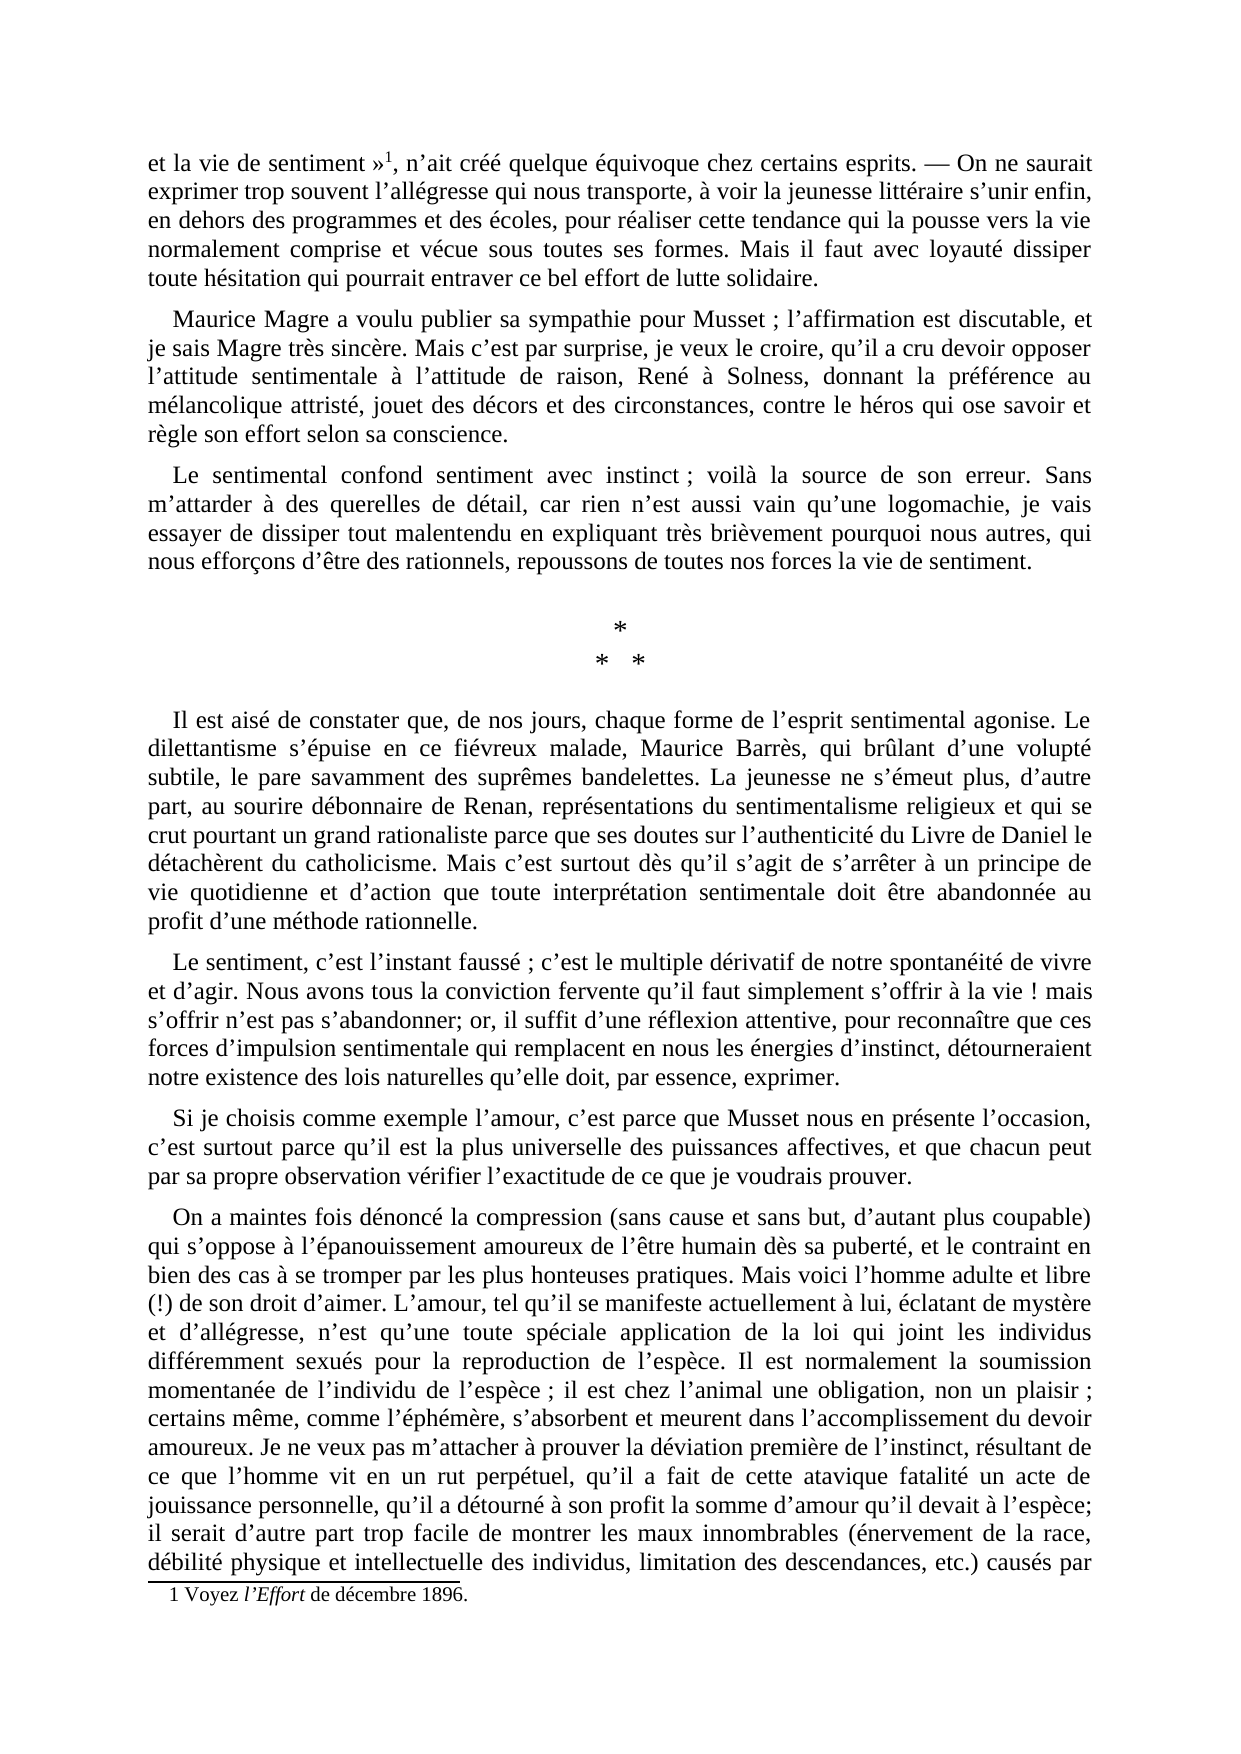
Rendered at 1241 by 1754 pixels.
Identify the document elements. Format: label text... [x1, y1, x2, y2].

text On a maintes fois dénoncé la compression (sans cause et sans but, d’autant plus coupable) qui s’oppose à l’épanouissement amoureux de l’être humain dès sa puberté, et le contraint en bien des cas à se tromper par les plus honteuses pratiques. Mais voici l’homme adulte et libre (!) de son droit d’aimer. L’amour, tel qu’il se manifeste actuellement à lui, éclatant de mystère et d’allégresse, n’est qu’une toute spéciale application de la loi qui joint les individus différemment sexués pour la reproduction de l’espèce. Il est normalement la soumission momentanée de l’individu de l’espèce ; il est chez l’animal une obligation, non un plaisir ; certains même, comme l’éphémère, s’absorbent et meurent dans l’accomplissement du devoir amoureux. Je ne veux pas m’attacher à prouver la déviation première de l’instinct, résultant de ce que l’homme vit en un rut perpétuel, qu’il a fait de cette atavique fatalité un acte de jouissance personnelle, qu’il a détourné à son profit la somme d’amour qu’il devait à l’espèce; il serait d’autre part trop facile de montrer les maux innombrables (énervement de la race, débilité physique et intellectuelle des individus, limitation des descendances, etc.) causés par [148, 1202, 1093, 1576]
text Le sentimental confond sentiment avec instinct ; voilà la source de son erreur. Sans m’attarder à des querelles de détail, car rien n’est aussi vain qu’une logomachie, je vais essayer de dissiper tout malentendu en expliquant très brièvement pourquoi nous autres, qui nous efforçons d’être des rationnels, repoussons de toutes nos forces la vie de sentiment. [148, 460, 1093, 575]
text Il est aisé de constater que, de nos jours, chaque forme de l’esprit sentimental agonise. Le dilettantisme s’épuise en ce fiévreux malade, Maurice Barrès, qui brûlant d’une volupté subtile, le pare savamment des suprêmes bandelettes. La jeunesse ne s’émeut plus, d’autre part, au sourire débonnaire de Renan, représentations du sentimentalisme religieux et qui se crut pourtant un grand rationaliste parce que ses doutes sur l’authenticité du Livre de Daniel le détachèrent du catholicisme. Mais c’est surtout dès qu’il s’agit de s’arrêter à un principe de vie quotidienne et d’action que toute interprétation sentimentale doit être abandonnée au profit d’une méthode rationnelle. [148, 705, 1093, 935]
text Maurice Magre a voulu publier sa sympathie pour Musset ; l’affirmation est discutable, et je sais Magre très sincère. Mais c’est par surprise, je veux le croire, qu’il a cru devoir opposer l’attitude sentimentale à l’attitude de raison, René à Solness, donnant la préférence au mélancolique attristé, jouet des décors et des circonstances, contre le héros qui ose savoir et règle son effort selon sa conscience. [148, 304, 1093, 448]
text et la vie de sentiment », n’ait créé quelque équivoque chez certains esprits. — On ne saurait exprimer trop souvent l’allégresse qui nous transporte, à voir la jeunesse littéraire s’unir enfin, en dehors des programmes et des écoles, pour réaliser cette tendance qui la pousse vers la vie normalement comprise et vécue sous toutes ses formes. Mais il faut avec loyauté dissiper toute hésitation qui pourrait entraver ce bel effort de lutte solidaire. [148, 148, 1093, 291]
text Si je choisis comme exemple l’amour, c’est parce que Musset nous en présente l’occasion, c’est surtout parce qu’il est la plus universelle des puissances affectives, et que chacun peut par sa propre observation vérifier l’exactitude de ce que je voudrais prouver. [148, 1103, 1093, 1190]
text Le sentiment, c’est l’instant faussé ; c’est le multiple dérivatif de notre spontanéité de vivre et d’agir. Nous avons tous la conviction fervente qu’il faut simplement s’offrir à la vie ! mais s’offrir n’est pas s’abandonner; or, il suffit d’une réflexion attentive, pour reconnaître que ces forces d’impulsion sentimentale qui remplacent en nous les énergies d’instinct, détourneraient notre existence des lois naturelles qu’elle doit, par essence, exprimer. [148, 947, 1093, 1091]
text * * * [148, 613, 1093, 680]
text Voyez l’Effort de décembre 1896. [148, 1582, 1093, 1606]
